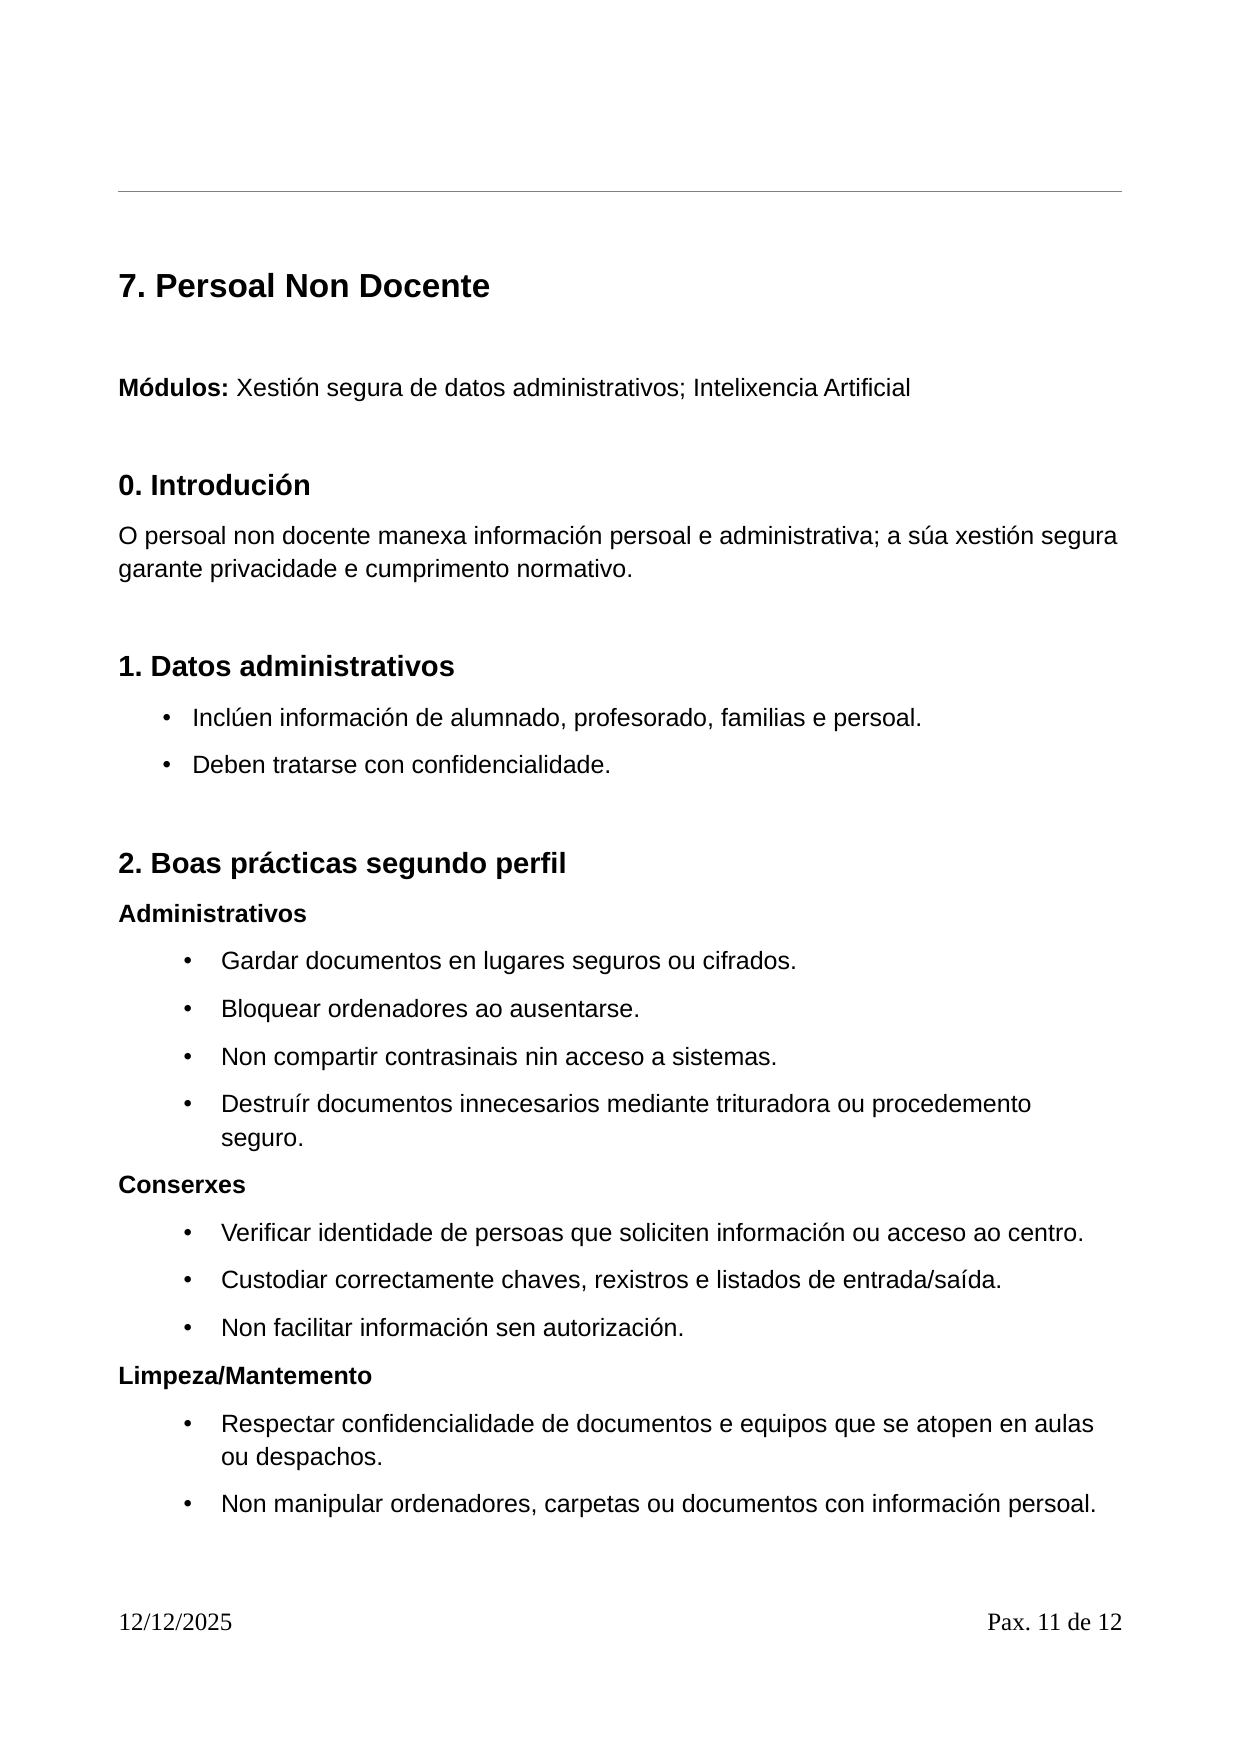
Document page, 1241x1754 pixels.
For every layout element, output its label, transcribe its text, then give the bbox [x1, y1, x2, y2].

text Administrativos [118, 899, 1122, 927]
list Bloquear ordenadores ao ausentarse. [183, 994, 1122, 1023]
text Conserxes [118, 1170, 1122, 1199]
list Respectar confidencialidade de documentos e equipos que se atopen en aulas ou despachos. [183, 1408, 1122, 1470]
text Módulos: Xestión segura de datos administrativos; Intelixencia Artificial [118, 373, 1122, 402]
list Inclúen información de alumnado, profesorado, familias e persoal. [162, 703, 1122, 731]
list Non facilitar información sen autorización. [183, 1313, 1122, 1342]
list Gardar documentos en lugares seguros ou cifrados. [183, 946, 1122, 975]
subtitle 2. Boas prácticas segundo perfil [118, 846, 1122, 879]
list Destruír documentos innecesarios mediante trituradora ou procedemento seguro. [183, 1089, 1122, 1151]
list Deben tratarse con confidencialidade. [162, 750, 1122, 779]
subtitle 0. Introdución [118, 468, 1122, 502]
list Verificar identidade de persoas que soliciten información ou acceso ao centro. [183, 1218, 1122, 1247]
subtitle 7. Persoal Non Docente [118, 267, 1122, 305]
list Custodiar correctamente chaves, rexistros e listados de entrada/saída. [183, 1266, 1122, 1294]
list Non manipular ordenadores, carpetas ou documentos con información persoal. [183, 1489, 1122, 1518]
text O persoal non docente manexa información persoal e administrativa; a súa xestión segura garante privacidade e cumprimento normativo. [118, 521, 1122, 583]
subtitle 1. Datos administrativos [118, 649, 1122, 683]
text Limpeza/Mantemento [118, 1361, 1122, 1390]
list Non compartir contrasinais nin acceso a sistemas. [183, 1042, 1122, 1071]
